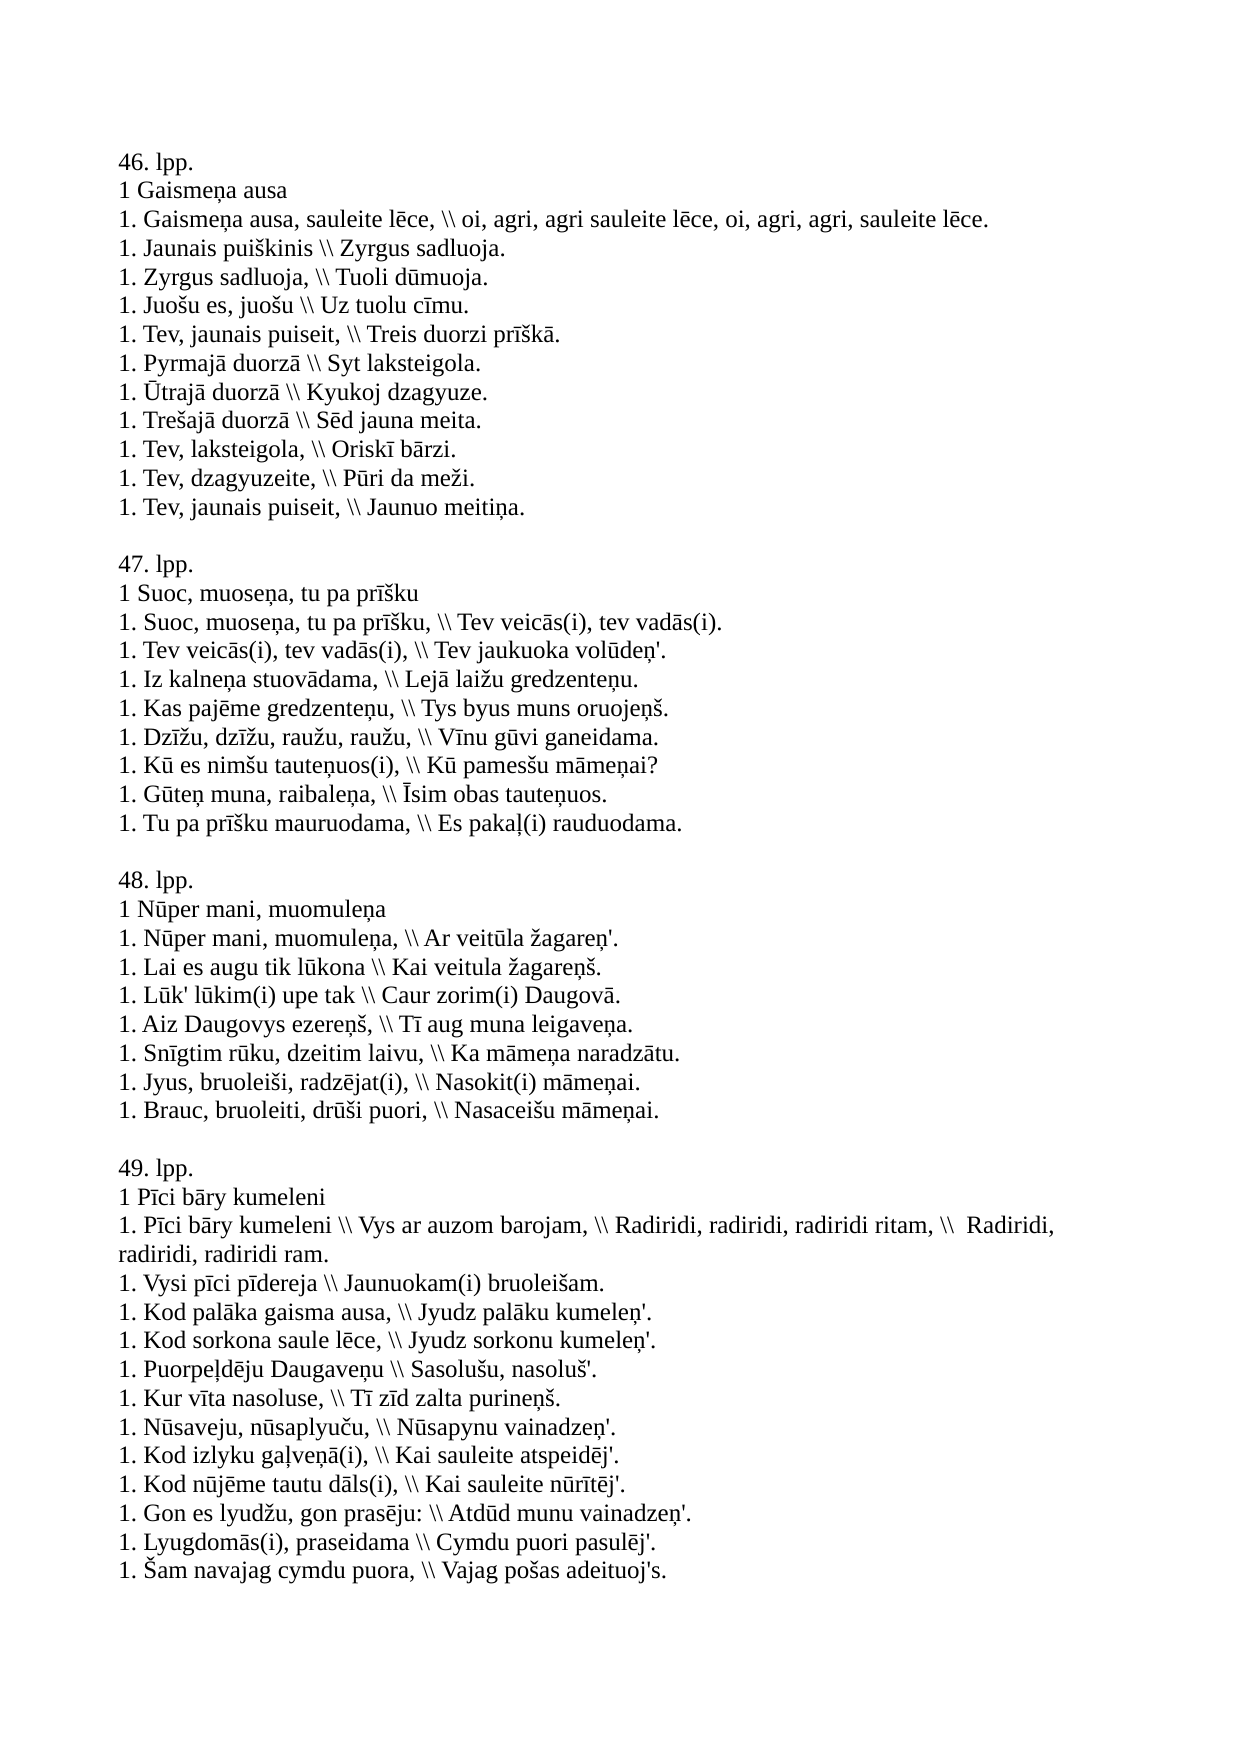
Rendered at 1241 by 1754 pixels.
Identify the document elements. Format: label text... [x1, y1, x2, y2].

text 1. Kod nūjēme tautu dāls(i), \\ Kai sauleite nūrītēj'. [118, 1469, 1122, 1498]
text 48. lpp. [118, 866, 1122, 894]
text 1. Pyrmajā duorzā \\ Syt laksteigola. [118, 348, 1122, 377]
text 1. Gaismeņa ausa, sauleite lēce, \\ oi, agri, agri sauleite lēce, oi, agri, agri, sauleite lēce. [118, 204, 1122, 233]
text 1. Puorpeļdēju Daugaveņu \\ Sasolušu, nasoluš'. [118, 1354, 1122, 1383]
text 1. Jaunais puiškinis \\ Zyrgus sadluoja. [118, 233, 1122, 262]
text 1. Kod sorkona saule lēce, \\ Jyudz sorkonu kumeleņ'. [118, 1326, 1122, 1354]
text 1 Pīci bāry kumeleni [118, 1182, 1122, 1211]
text 1 Suoc, muoseņa, tu pa prīšku [118, 578, 1122, 607]
text 49. lpp. [118, 1153, 1122, 1182]
text 1. Kas pajēme gredzenteņu, \\ Tys byus muns oruojeņš. [118, 693, 1122, 722]
text 1. Trešajā duorzā \\ Sēd jauna meita. [118, 406, 1122, 434]
text 1. Jyus, bruoleiši, radzējat(i), \\ Nasokit(i) māmeņai. [118, 1067, 1122, 1096]
text 1. Lyugdomās(i), praseidama \\ Cymdu puori pasulēj'. [118, 1527, 1122, 1556]
text 1. Kod izlyku gaļveņā(i), \\ Kai sauleite atspeidēj'. [118, 1441, 1122, 1469]
text 1. Snīgtim rūku, dzeitim laivu, \\ Ka māmeņa naradzātu. [118, 1038, 1122, 1067]
text 1. Kū es nimšu tauteņuos(i), \\ Kū pamesšu māmeņai? [118, 751, 1122, 779]
text 1. Gūteņ muna, raibaleņa, \\ Īsim obas tauteņuos. [118, 779, 1122, 808]
text 1. Aiz Daugovys ezereņš, \\ Tī aug muna leigaveņa. [118, 1009, 1122, 1038]
text 1. Ūtrajā duorzā \\ Kyukoj dzagyuze. [118, 377, 1122, 406]
text 1. Iz kalneņa stuovādama, \\ Lejā laižu gredzenteņu. [118, 664, 1122, 693]
text 1. Dzīžu, dzīžu, raužu, raužu, \\ Vīnu gūvi ganeidama. [118, 722, 1122, 751]
text 1 Gaismeņa ausa [118, 176, 1122, 204]
text 1. Šam navajag cymdu puora, \\ Vajag pošas adeituoj's. [118, 1556, 1122, 1584]
text 1. Tev veicās(i), tev vadās(i), \\ Tev jaukuoka volūdeņ'. [118, 636, 1122, 664]
text 1. Kod palāka gaisma ausa, \\ Jyudz palāku kumeleņ'. [118, 1297, 1122, 1326]
text 1. Lūk' lūkim(i) upe tak \\ Caur zorim(i) Daugovā. [118, 981, 1122, 1009]
text 1. Juošu es, juošu \\ Uz tuolu cīmu. [118, 291, 1122, 319]
text 1. Nūsaveju, nūsaplyuču, \\ Nūsapynu vainadzeņ'. [118, 1412, 1122, 1441]
text 1. Tev, laksteigola, \\ Oriskī bārzi. [118, 434, 1122, 463]
text 1. Tu pa prīšku mauruodama, \\ Es pakaļ(i) rauduodama. [118, 808, 1122, 837]
text 1. Brauc, bruoleiti, drūši puori, \\ Nasaceišu māmeņai. [118, 1096, 1122, 1124]
text 1. Zyrgus sadluoja, \\ Tuoli dūmuoja. [118, 262, 1122, 291]
text 1. Tev, dzagyuzeite, \\ Pūri da meži. [118, 463, 1122, 492]
text 47. lpp. [118, 549, 1122, 578]
text 1. Pīci bāry kumeleni \\ Vys ar auzom barojam, \\ Radiridi, radiridi, radiridi ritam, \\ Radiridi, radiridi, radiridi ram. [118, 1211, 1122, 1268]
text 1. Tev, jaunais puiseit, \\ Treis duorzi prīškā. [118, 319, 1122, 348]
text 1 Nūper mani, muomuleņa [118, 894, 1122, 923]
text 1. Tev, jaunais puiseit, \\ Jaunuo meitiņa. [118, 492, 1122, 521]
text 1. Kur vīta nasoluse, \\ Tī zīd zalta purineņš. [118, 1383, 1122, 1412]
text 46. lpp. [118, 147, 1122, 176]
text 1. Lai es augu tik lūkona \\ Kai veitula žagareņš. [118, 952, 1122, 981]
text 1. Gon es lyudžu, gon prasēju: \\ Atdūd munu vainadzeņ'. [118, 1498, 1122, 1527]
text 1. Suoc, muoseņa, tu pa prīšku, \\ Tev veicās(i), tev vadās(i). [118, 607, 1122, 636]
text 1. Vysi pīci pīdereja \\ Jaunuokam(i) bruoleišam. [118, 1268, 1122, 1297]
text 1. Nūper mani, muomuleņa, \\ Ar veitūla žagareņ'. [118, 923, 1122, 952]
